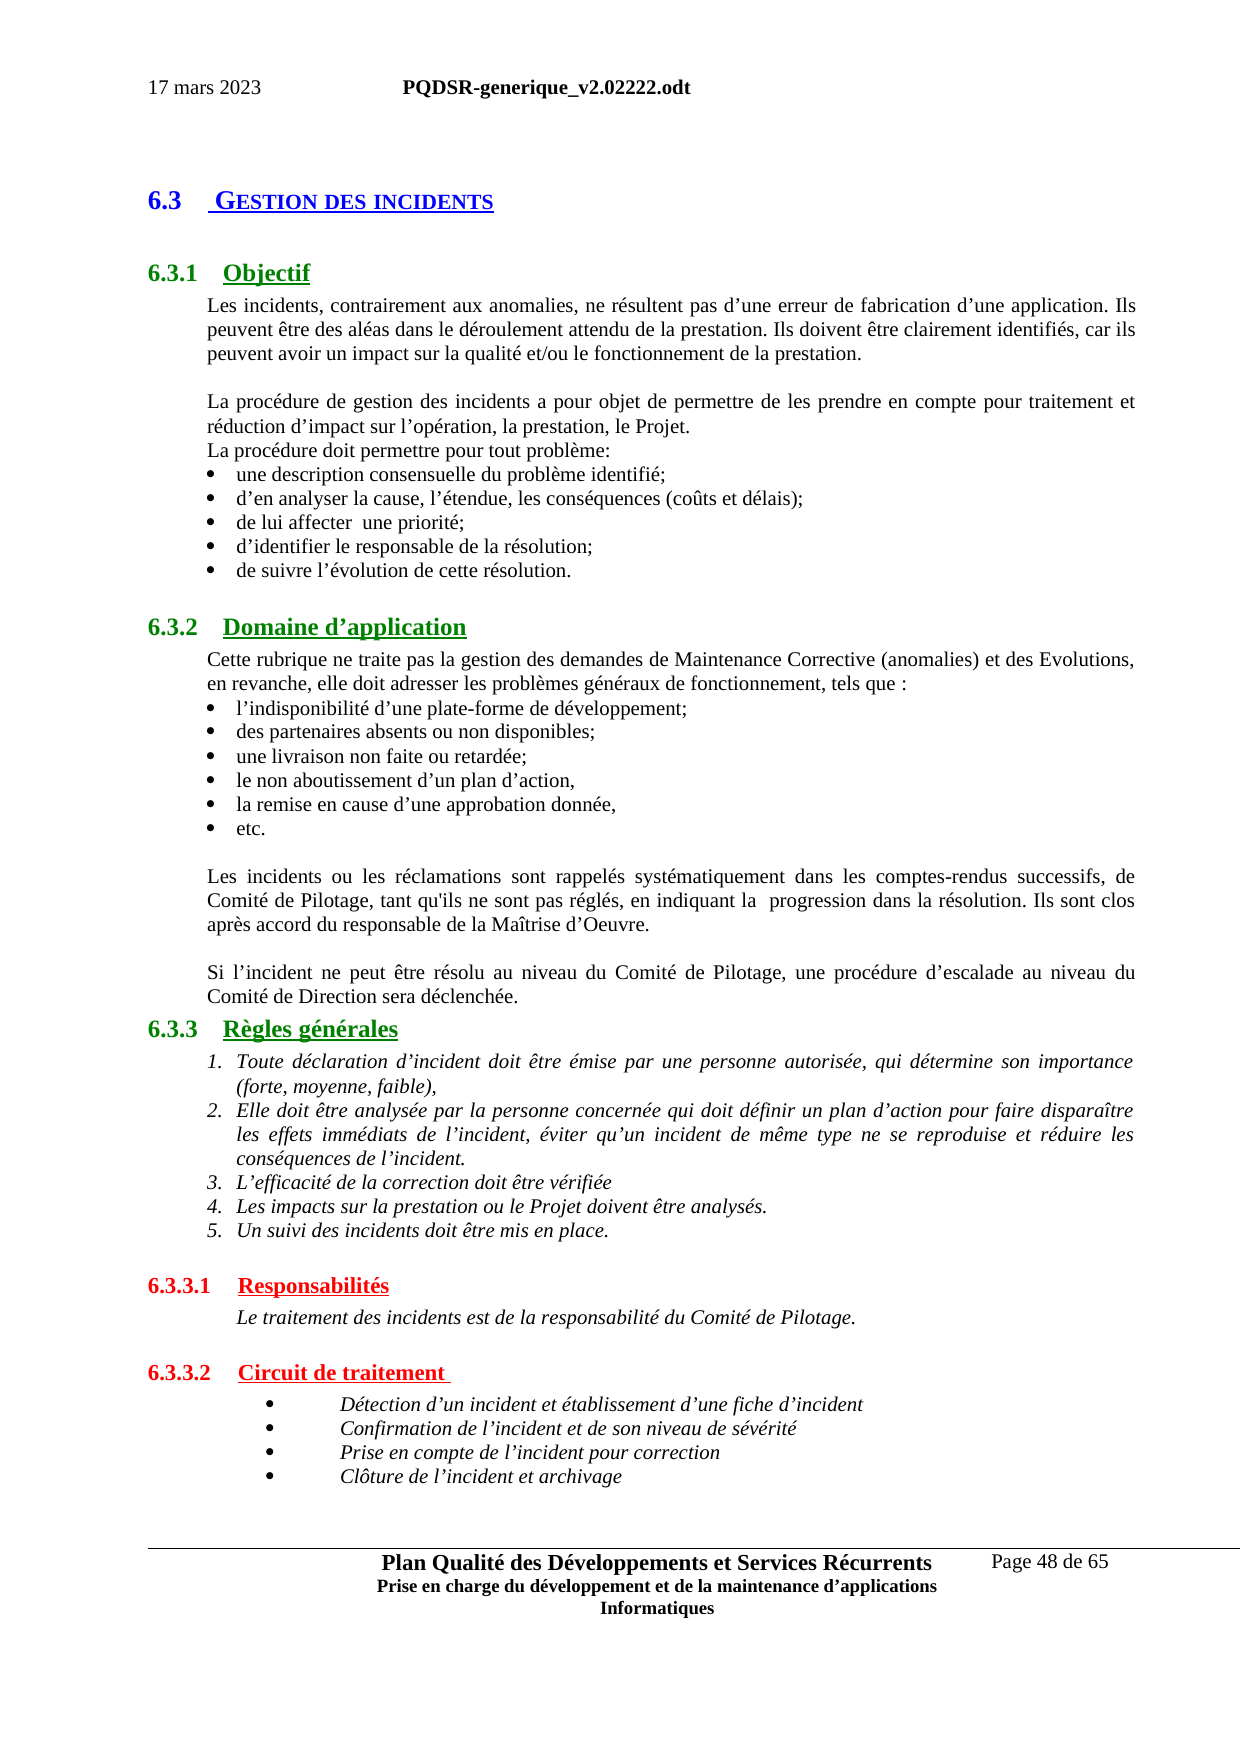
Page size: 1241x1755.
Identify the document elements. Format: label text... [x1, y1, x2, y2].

list Un suivi des incidents doit être mis en place. [207, 1218, 1137, 1242]
subtitle Responsabilités [148, 1272, 1137, 1299]
list d’en analyser la cause, l’étendue, les conséquences (coûts et délais); [207, 486, 1137, 510]
list l’indisponibilité d’une plate-forme de développement; [207, 695, 1137, 719]
text Si l’incident ne peut être résolu au niveau du Comité de Pilotage, une procédure d’escalade au niveau du Comité de Direction sera déclenchée. [207, 960, 1137, 1008]
list etc. [207, 816, 1137, 840]
text La procédure doit permettre pour tout problème: [207, 438, 1137, 462]
list Confirmation de l’incident et de son niveau de sévérité [266, 1416, 1137, 1440]
subtitle Domaine d’application [148, 612, 1137, 641]
list Prise en compte de l’incident pour correction [266, 1440, 1137, 1464]
list L’efficacité de la correction doit être vérifiée [207, 1170, 1137, 1194]
list une livraison non faite ou retardée; [207, 743, 1137, 768]
subtitle Circuit de traitement [148, 1359, 1137, 1386]
list Clôture de l’incident et archivage [266, 1464, 1137, 1488]
text Les incidents, contrairement aux anomalies, ne résultent pas d’une erreur de fabrication d’une application. Ils peuvent être des aléas dans le déroulement attendu de la prestation. Ils doivent être clairement identifiés, car ils peuvent avoir un impact sur la qualité et/ou le fonctionnement de la prestation. [207, 293, 1137, 365]
list la remise en cause d’une approbation donnée, [207, 792, 1137, 816]
list de lui affecter une priorité; [207, 510, 1137, 534]
subtitle Règles générales [148, 1014, 1137, 1043]
list le non aboutissement d’un plan d’action, [207, 768, 1137, 792]
list Détection d’un incident et établissement d’une fiche d’incident [266, 1392, 1137, 1416]
list une description consensuelle du problème identifié; [207, 462, 1137, 486]
list d’identifier le responsable de la résolution; [207, 534, 1137, 558]
text Les incidents ou les réclamations sont rappelés systématiquement dans les comptes-rendus successifs, de Comité de Pilotage, tant qu'ils ne sont pas réglés, en indiquant la progression dans la résolution. Ils sont clos après accord du responsable de la Maîtrise d’Oeuvre. [207, 864, 1137, 936]
list Les impacts sur la prestation ou le Projet doivent être analysés. [207, 1194, 1137, 1218]
subtitle Gestion des incidents [148, 184, 1137, 215]
text La procédure de gestion des incidents a pour objet de permettre de les prendre en compte pour traitement et réduction d’impact sur l’opération, la prestation, le Projet. [207, 389, 1137, 438]
list de suivre l’évolution de cette résolution. [207, 558, 1137, 582]
text Le traitement des incidents est de la responsabilité du Comité de Pilotage. [236, 1305, 1137, 1329]
list Elle doit être analysée par la personne concernée qui doit définir un plan d’action pour faire disparaître les effets immédiats de l’incident, éviter qu’un incident de même type ne se reproduise et réduire les conséquences de l’incident. [207, 1098, 1137, 1170]
text Cette rubrique ne traite pas la gestion des demandes de Maintenance Corrective (anomalies) et des Evolutions, en revanche, elle doit adresser les problèmes généraux de fonctionnement, tels que : [207, 647, 1137, 695]
subtitle Objectif [148, 258, 1137, 287]
list des partenaires absents ou non disponibles; [207, 719, 1137, 743]
list Toute déclaration d’incident doit être émise par une personne autorisée, qui détermine son importance (forte, moyenne, faible), [207, 1049, 1137, 1098]
